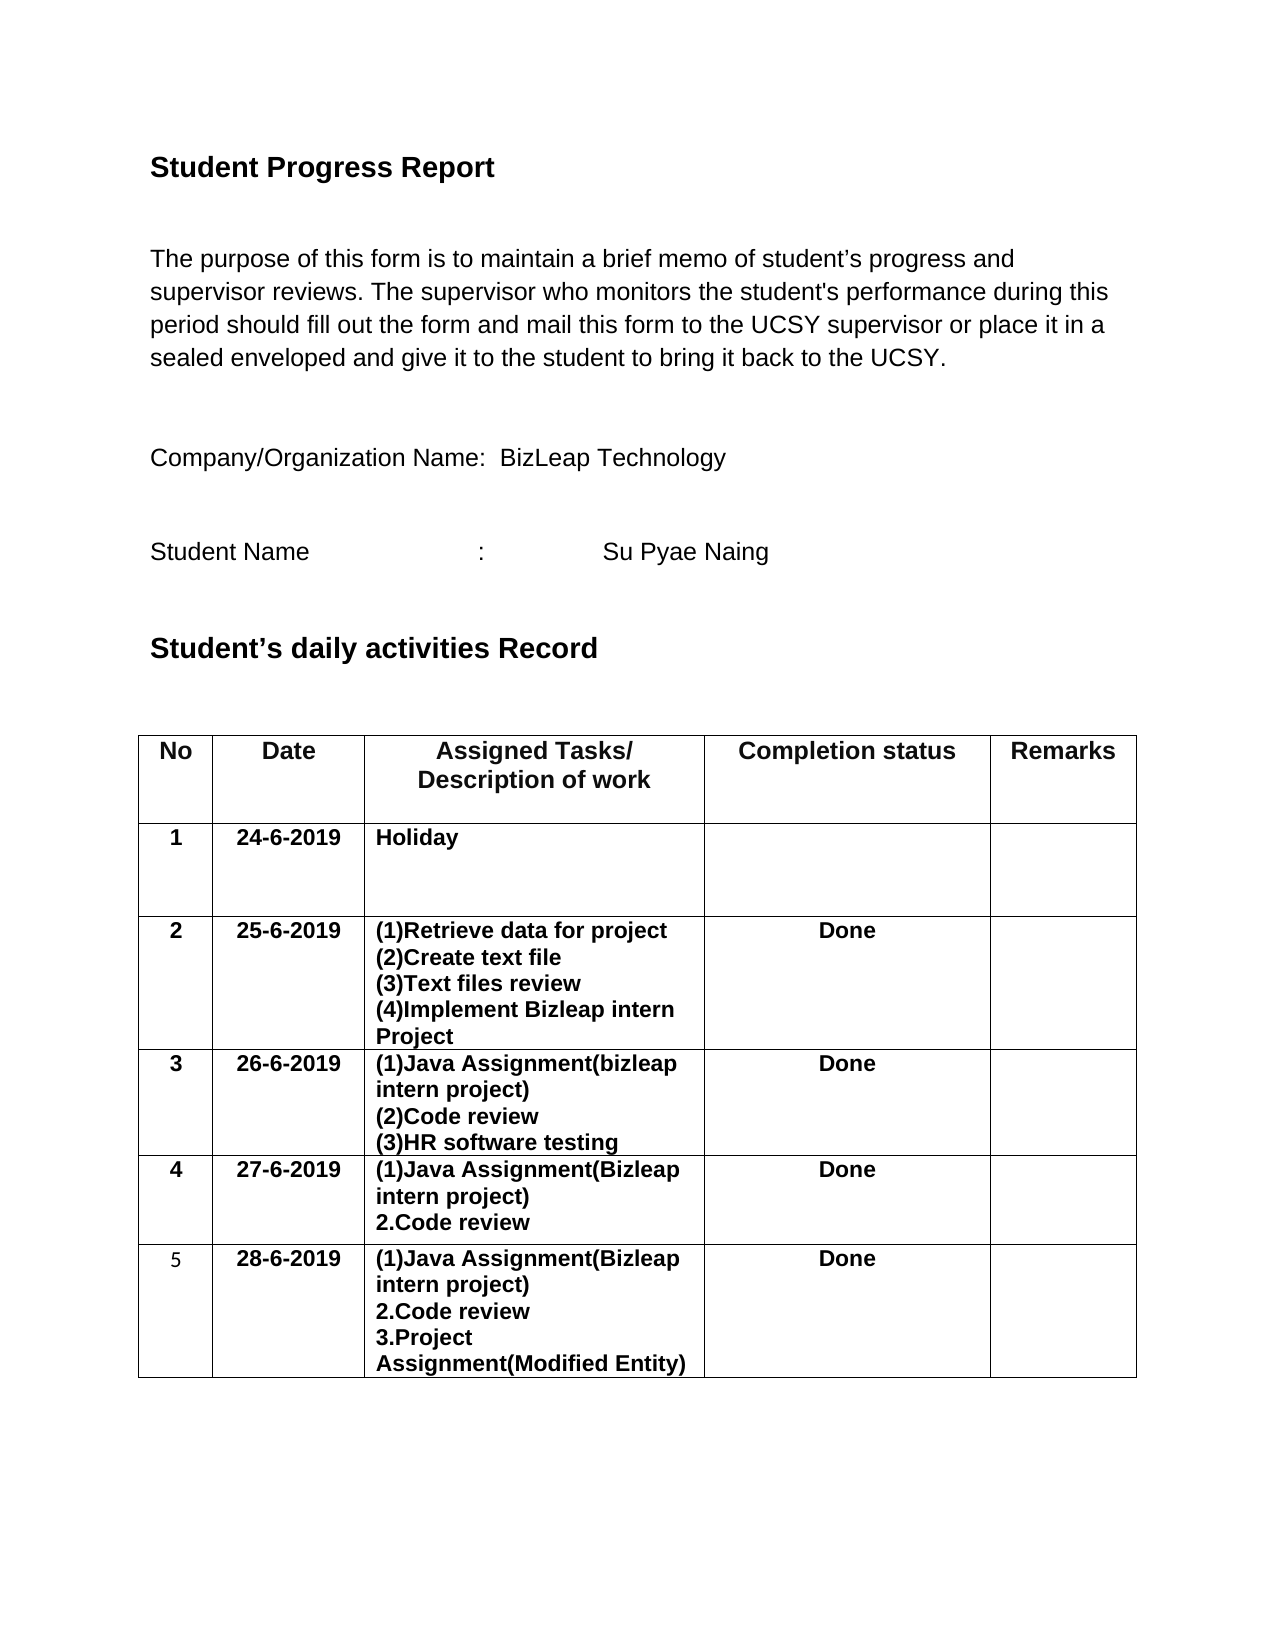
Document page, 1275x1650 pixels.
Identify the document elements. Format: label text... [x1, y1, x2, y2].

table_cell 1 [139, 824, 212, 916]
table_cell 4 [139, 1156, 212, 1244]
table_cell 26-6-2019 [213, 1050, 364, 1155]
table_cell 24-6-2019 [213, 824, 364, 916]
table_cell [991, 1050, 1136, 1155]
table_header Assigned Tasks/ Description of work [365, 736, 704, 823]
text Student Progress Report [150, 150, 1125, 183]
table_cell Done [705, 1156, 990, 1244]
table_cell Done [705, 917, 990, 1049]
table_header Completion status [705, 736, 990, 823]
table_cell 28-6-2019 [213, 1245, 364, 1377]
text The purpose of this form is to maintain a brief memo of student’s progress and supervisor reviews. The supervisor who monitors the student's performance during this period should fill out the form and mail this form to the UCSY supervisor or place it in a sealed enveloped and give it to the student to bring it back to the UCSY. [150, 244, 1125, 372]
table_cell 5 [139, 1245, 212, 1377]
text Student Name : Su Pyae Naing [150, 537, 1125, 566]
table_header Remarks [991, 736, 1136, 823]
table_header No [139, 736, 212, 823]
table_cell [991, 1156, 1136, 1244]
table_cell [991, 917, 1136, 1049]
table_cell 3 [139, 1050, 212, 1155]
text Company/Organization Name: BizLeap Technology [150, 443, 1125, 471]
table_cell (1)Java Assignment(Bizleap intern project) 2.Code review 3.Project Assignment(Modified Entity) [365, 1245, 704, 1377]
table_cell Done [705, 1245, 990, 1377]
text Student’s daily activities Record [150, 631, 1125, 664]
table_cell 25-6-2019 [213, 917, 364, 1049]
table_cell [705, 824, 990, 916]
table_cell 27-6-2019 [213, 1156, 364, 1244]
table_cell [991, 824, 1136, 916]
table_cell Done [705, 1050, 990, 1155]
table_cell 2 [139, 917, 212, 1049]
table_header Date [213, 736, 364, 823]
table_cell (1)Retrieve data for project (2)Create text file (3)Text files review (4)Implement Bizleap intern Project [365, 917, 704, 1049]
table_cell (1)Java Assignment(bizleap intern project) (2)Code review (3)HR software testing [365, 1050, 704, 1155]
table_cell [991, 1245, 1136, 1377]
table_cell Holiday [365, 824, 704, 916]
table_cell (1)Java Assignment(Bizleap intern project) 2.Code review [365, 1156, 704, 1244]
